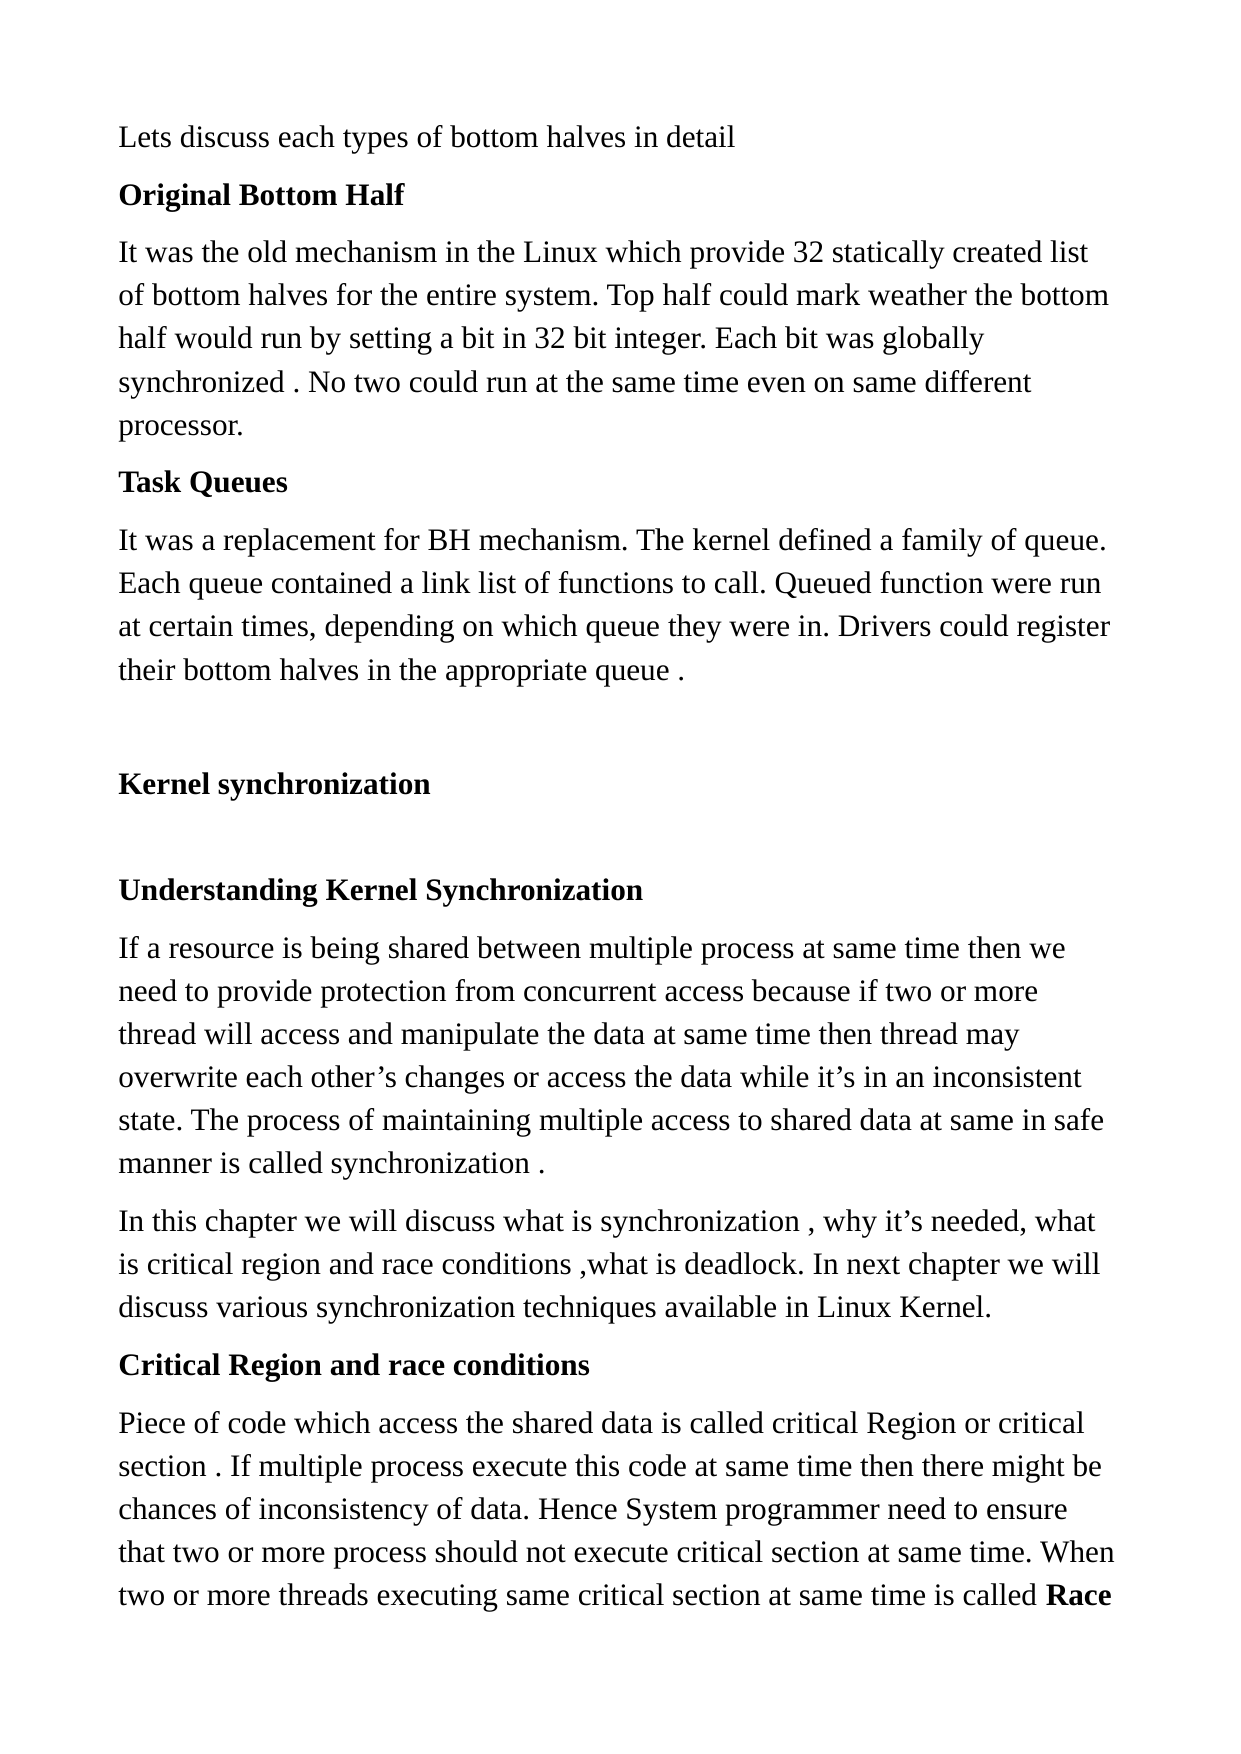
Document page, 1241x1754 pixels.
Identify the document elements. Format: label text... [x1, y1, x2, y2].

text If a resource is being shared between multiple process at same time then we need to provide protection from concurrent access because if two or more thread will access and manipulate the data at same time then thread may overwrite each other’s changes or access the data while it’s in an inconsistent state. The process of maintaining multiple access to shared data at same in safe manner is called synchronization . [118, 929, 1122, 1181]
text In this chapter we will discuss what is synchronization , why it’s needed, what is critical region and race conditions ,what is deadlock. In next chapter we will discuss various synchronization techniques available in Linux Kernel. [118, 1202, 1122, 1325]
text Piece of code which access the shared data is called critical Region or critical section . If multiple process execute this code at same time then there might be chances of inconsistency of data. Hence System programmer need to ensure that two or more process should not execute critical section at same time. When two or more threads executing same critical section at same time is called Race [118, 1404, 1122, 1613]
text Task Queues [118, 464, 1122, 500]
text It was the old mechanism in the Linux which provide 32 statically created list of bottom halves for the entire system. Top half could mark weather the bottom half would run by setting a bit in 32 bit integer. Each bit was globally synchronized . No two could run at the same time even on same different processor. [118, 233, 1122, 442]
text It was a replacement for BH mechanism. The kernel defined a family of queue. Each queue contained a link list of functions to call. Queued function were run at certain times, depending on which queue they were in. Drivers could register their bottom halves in the appropriate queue . [118, 521, 1122, 687]
text Original Bottom Half [118, 176, 1122, 212]
text Understanding Kernel Synchronization [118, 871, 1122, 907]
subtitle Kernel synchronization [118, 765, 1122, 801]
text Critical Region and race conditions [118, 1346, 1122, 1382]
text Lets discuss each types of bottom halves in detail [118, 118, 1122, 154]
